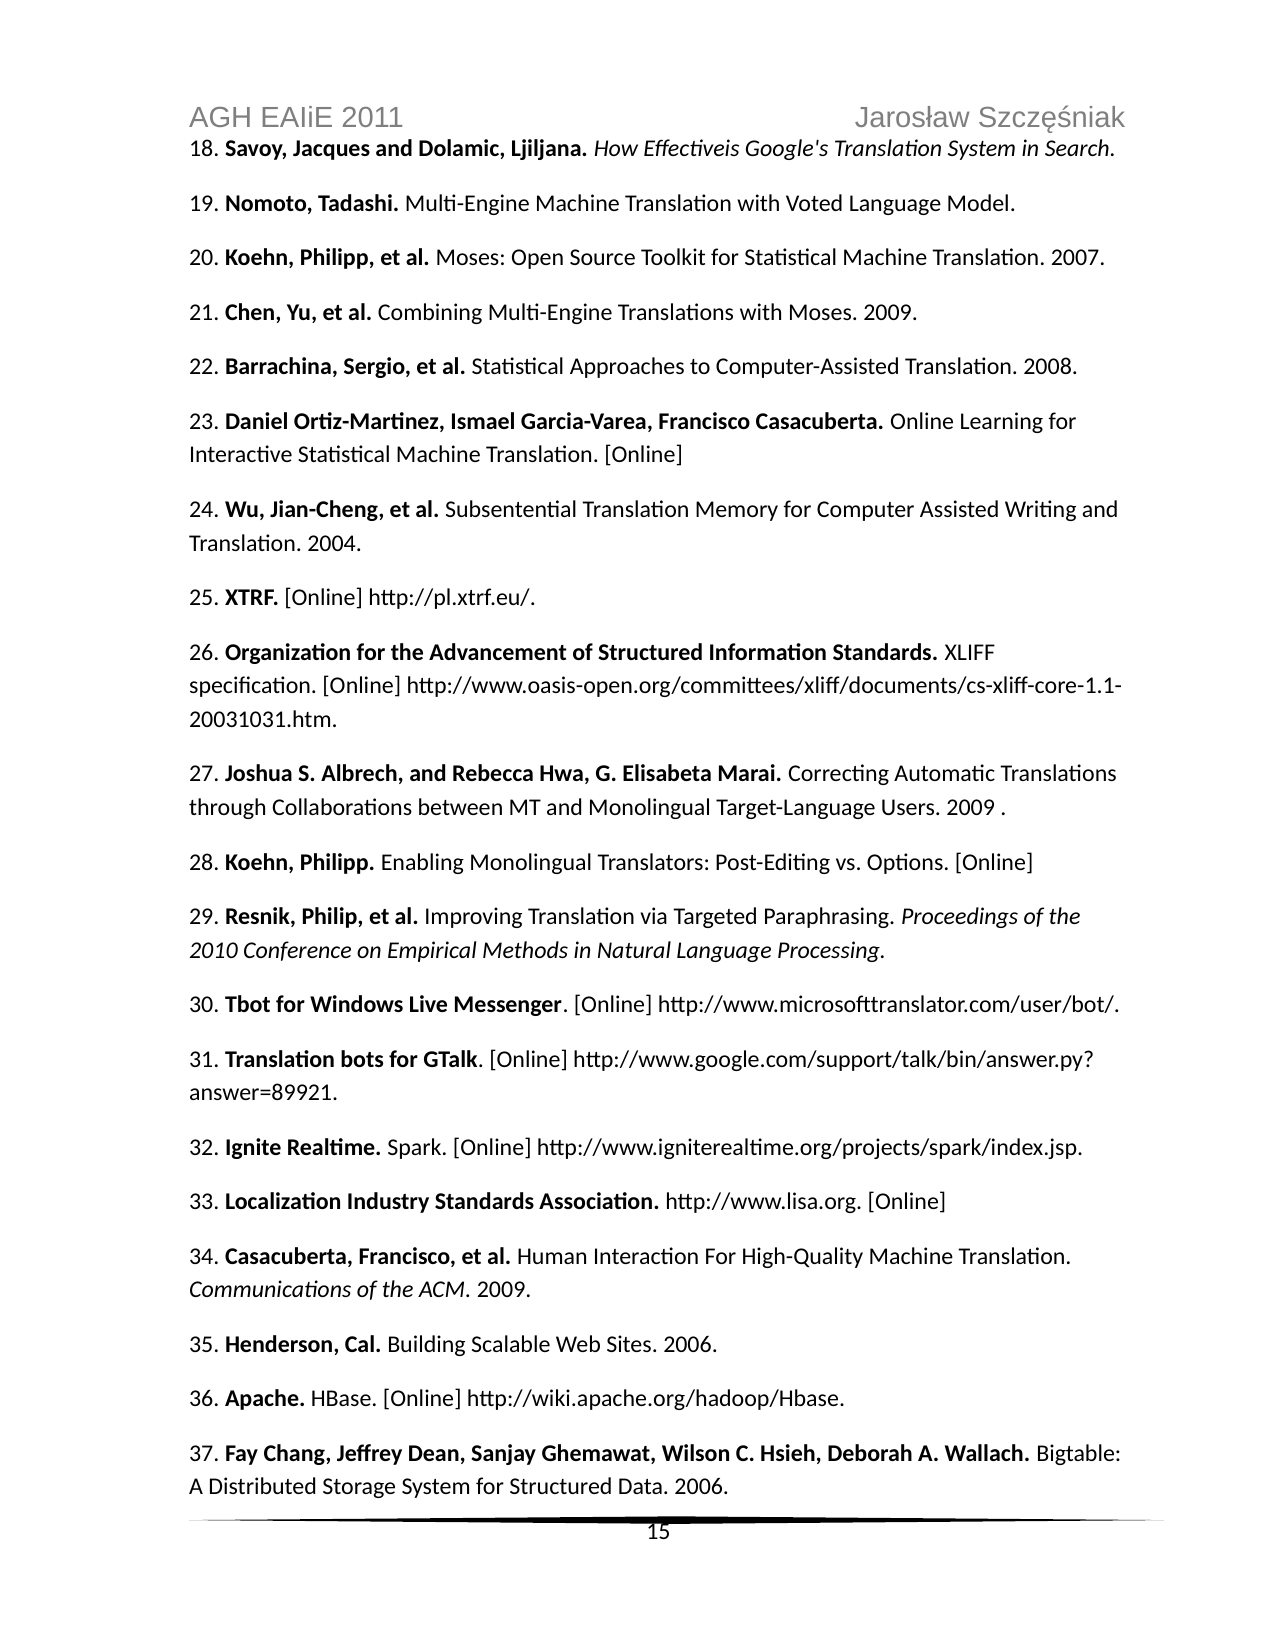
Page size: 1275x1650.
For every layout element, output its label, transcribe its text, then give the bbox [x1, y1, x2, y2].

text 21. Chen, Yu, et al. Combining Multi-Engine Translations with Moses. 2009. [189, 297, 1127, 326]
text 30. Tbot for Windows Live Messenger. [Online] http://www.microsofttranslator.com/user/bot/. [189, 989, 1127, 1018]
text 27. Joshua S. Albrech, and Rebecca Hwa, G. Elisabeta Marai. Correcting Automatic Translations through Collaborations between MT and Monolingual Target-Language Users. 2009 . [189, 758, 1127, 821]
text 25. XTRF. [Online] http://pl.xtrf.eu/. [189, 582, 1127, 611]
text 34. Casacuberta, Francisco, et al. Human Interaction For High-Quality Machine Translation. Communications of the ACM. 2009. [189, 1241, 1127, 1304]
text 37. Fay Chang, Jeffrey Dean, Sanjay Ghemawat, Wilson C. Hsieh, Deborah A. Wallach. Bigtable: A Distributed Storage System for Structured Data. 2006. [189, 1438, 1127, 1501]
text 26. Organization for the Advancement of Structured Information Standards. XLIFF specification. [Online] http://www.oasis-open.org/committees/xliff/documents/cs-xliff-core-1.1-20031031.htm. [189, 637, 1127, 733]
text 24. Wu, Jian-Cheng, et al. Subsentential Translation Memory for Computer Assisted Writing and Translation. 2004. [189, 494, 1127, 557]
text 28. Koehn, Philipp. Enabling Monolingual Translators: Post-Editing vs. Options. [Online] [189, 847, 1127, 876]
text 35. Henderson, Cal. Building Scalable Web Sites. 2006. [189, 1329, 1127, 1358]
text 23. Daniel Ortiz-Martinez, Ismael Garcia-Varea, Francisco Casacuberta. Online Learning for Interactive Statistical Machine Translation. [Online] [189, 406, 1127, 469]
text 18. Savoy, Jacques and Dolamic, Ljiljana. How Effectiveis Google's Translation System in Search. [189, 133, 1127, 163]
text 31. Translation bots for GTalk. [Online] http://www.google.com/support/talk/bin/answer.py?answer=89921. [189, 1044, 1127, 1107]
text 29. Resnik, Philip, et al. Improving Translation via Targeted Paraphrasing. Proceedings of the 2010 Conference on Empirical Methods in Natural Language Processing. [189, 901, 1127, 964]
text 36. Apache. HBase. [Online] http://wiki.apache.org/hadoop/Hbase. [189, 1383, 1127, 1413]
text 22. Barrachina, Sergio, et al. Statistical Approaches to Computer-Assisted Translation. 2008. [189, 351, 1127, 381]
text 19. Nomoto, Tadashi. Multi-Engine Machine Translation with Voted Language Model. [189, 188, 1127, 217]
text 33. Localization Industry Standards Association. http://www.lisa.org. [Online] [189, 1186, 1127, 1216]
text 32. Ignite Realtime. Spark. [Online] http://www.igniterealtime.org/projects/spark/index.jsp. [189, 1132, 1127, 1161]
text 20. Koehn, Philipp, et al. Moses: Open Source Toolkit for Statistical Machine Translation. 2007. [189, 242, 1127, 272]
